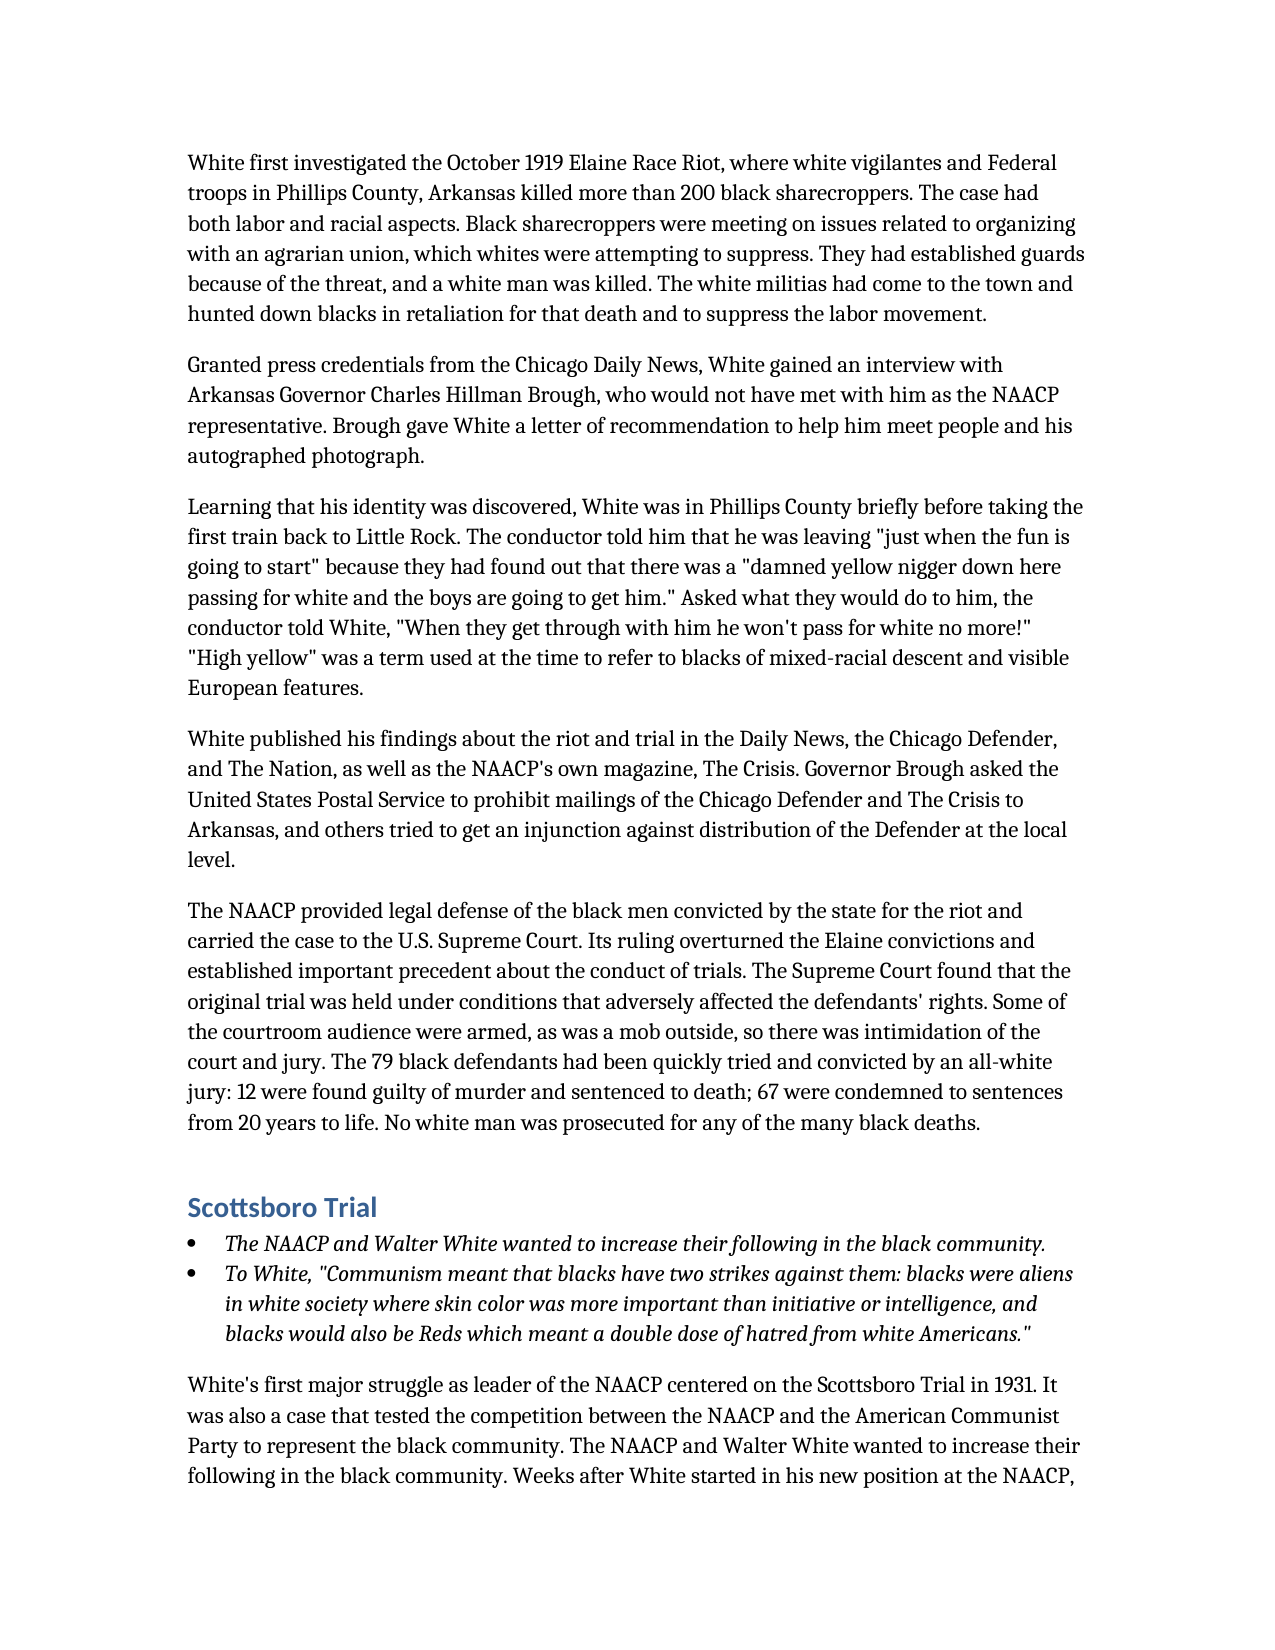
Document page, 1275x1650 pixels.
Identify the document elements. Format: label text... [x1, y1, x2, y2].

text White first investigated the October 1919 Elaine Race Riot, where white vigilantes and Federal troops in Phillips County, Arkansas killed more than 200 black sharecroppers. The case had both labor and racial aspects. Black sharecroppers were meeting on issues related to organizing with an agrarian union, which whites were attempting to suppress. They had established guards because of the threat, and a white man was killed. The white militias had come to the town and hunted down blacks in retaliation for that death and to suppress the labor movement. [187, 150, 1087, 327]
list To White, "Communism meant that blacks have two strikes against them: blacks were aliens in white society where skin color was more important than initiative or intelligence, and blacks would also be Reds which meant a double dose of hatred from white Americans." [187, 1261, 1087, 1347]
list The NAACP and Walter White wanted to increase their following in the black community. [187, 1231, 1087, 1257]
text Learning that his identity was discovered, White was in Phillips County briefly before taking the first train back to Little Rock. The conductor told him that he was leaving "just when the fun is going to start" because they had found out that there was a "damned yellow nigger down here passing for white and the boys are going to get him." Asked what they would do to him, the conductor told White, "When they get through with him he won't pass for white no more!" "High yellow" was a term used at the time to refer to blacks of mixed-racial descent and visible European features. [187, 494, 1087, 701]
text White published his findings about the riot and trial in the Daily News, the Chicago Defender, and The Nation, as well as the NAACP's own magazine, The Crisis. Governor Brough asked the United States Postal Service to prohibit mailings of the Chicago Defender and The Crisis to Arkansas, and others tried to get an injunction against distribution of the Defender at the local level. [187, 726, 1087, 873]
text White's first major struggle as leader of the NAACP centered on the Scottsboro Trial in 1931. It was also a case that tested the competition between the NAACP and the American Communist Party to represent the black community. The NAACP and Walter White wanted to increase their following in the black community. Weeks after White started in his new position at the NAACP, [187, 1372, 1087, 1489]
text The NAACP provided legal defense of the black men convicted by the state for the riot and carried the case to the U.S. Supreme Court. Its ruling overturned the Elaine convictions and established important precedent about the conduct of trials. The Supreme Court found that the original trial was held under conditions that adversely affected the defendants' rights. Some of the courtroom audience were armed, as was a mob outside, so there was intimidation of the court and jury. The 79 black defendants had been quickly tried and convicted by an all-white jury: 12 were found guilty of murder and sentenced to death; 67 were condemned to sentences from 20 years to life. No white man was prosecuted for any of the many black deaths. [187, 898, 1087, 1136]
subtitle Scottsboro Trial [187, 1189, 1087, 1225]
text Granted press credentials from the Chicago Daily News, White gained an interview with Arkansas Governor Charles Hillman Brough, who would not have met with him as the NAACP representative. Brough gave White a letter of recommendation to help him meet people and his autographed photograph. [187, 352, 1087, 469]
